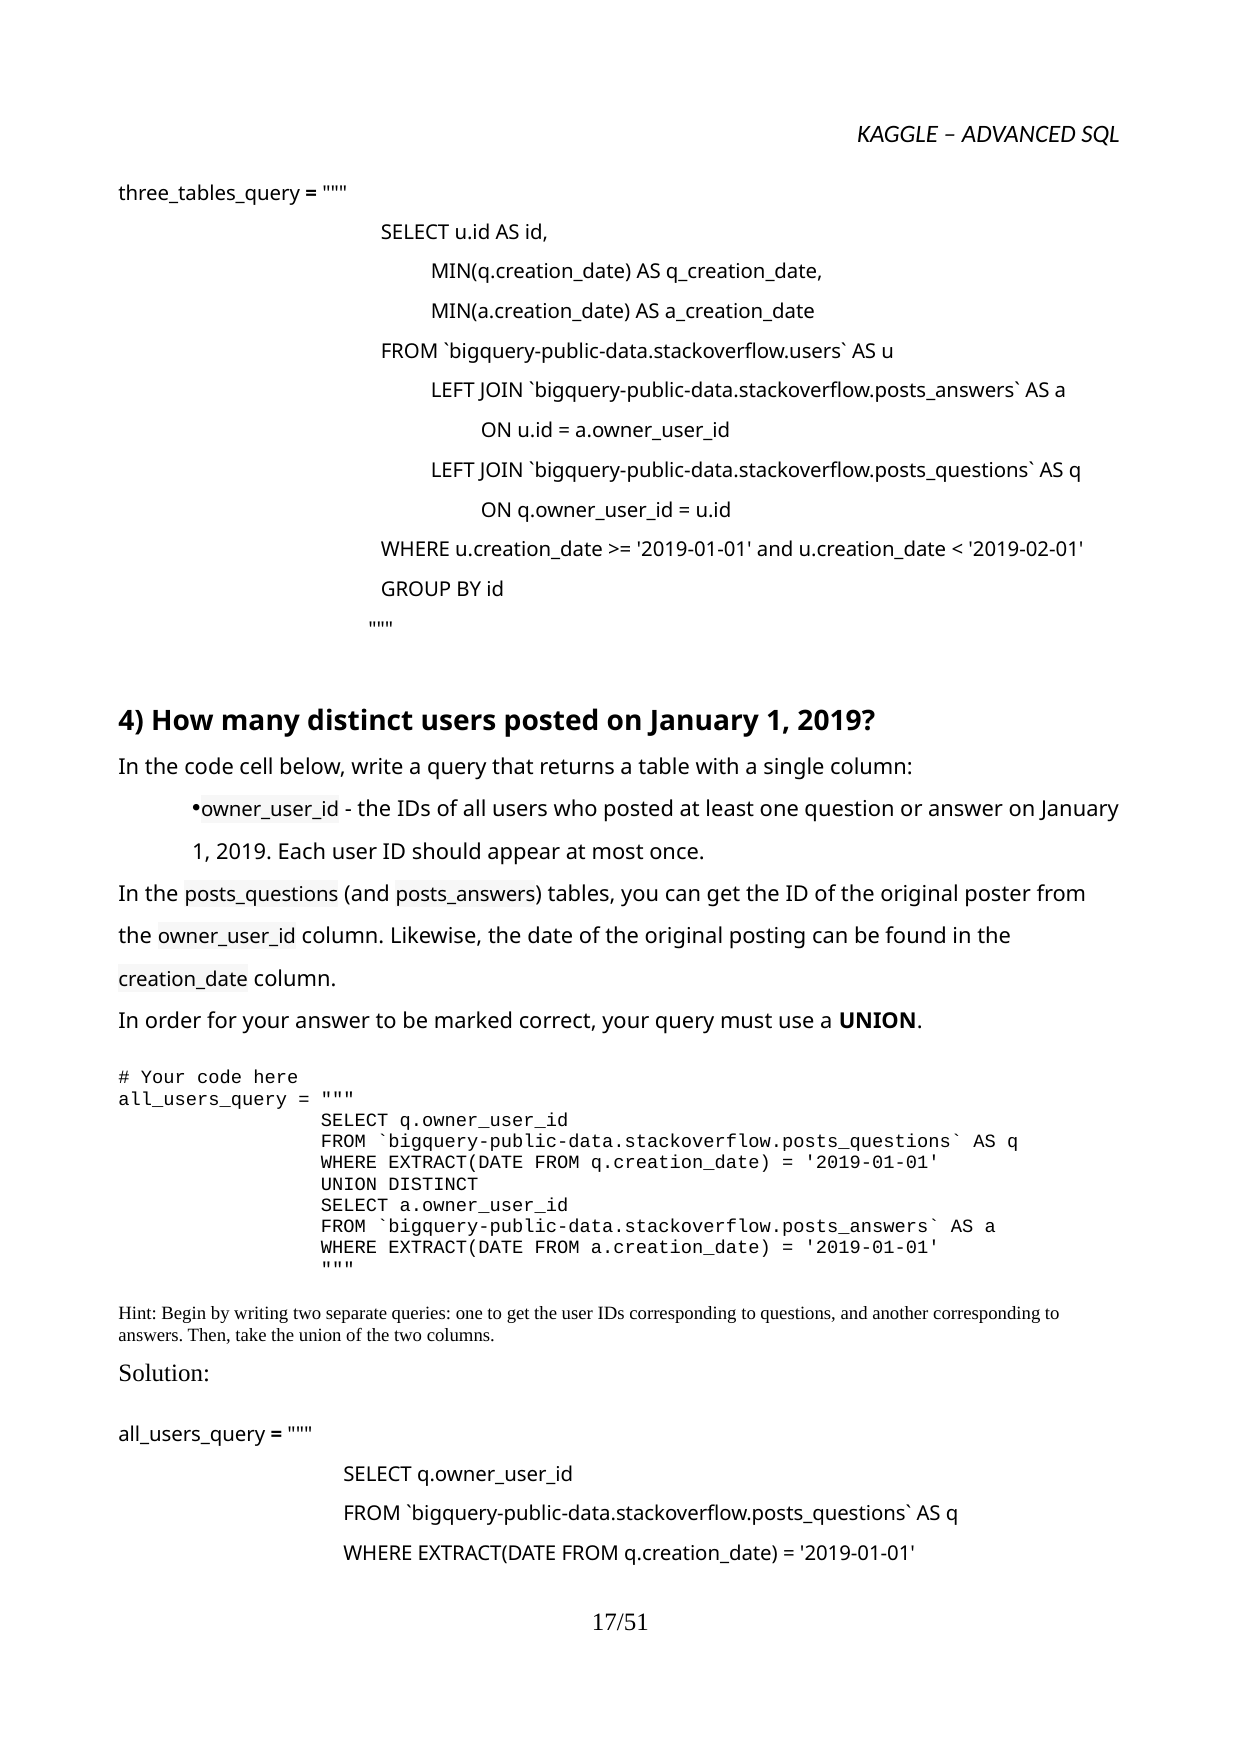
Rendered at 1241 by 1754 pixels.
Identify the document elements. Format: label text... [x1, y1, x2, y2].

text FROM `bigquery-public-data.stackoverflow.posts_answers` AS a [118, 1217, 1122, 1238]
text FROM `bigquery-public-data.stackoverflow.posts_questions` AS q [118, 1132, 1122, 1153]
text WHERE EXTRACT(DATE FROM a.creation_date) = '2019-01-01' [118, 1238, 1122, 1259]
text SELECT a.owner_user_id [118, 1196, 1122, 1217]
text """ [118, 614, 1122, 642]
text """ [118, 1259, 1122, 1281]
text SELECT q.owner_user_id [118, 1111, 1122, 1132]
subtitle 4) How many distinct users posted on January 1, 2019? [118, 700, 1122, 738]
text all_users_query = """ [118, 1089, 1122, 1111]
text WHERE EXTRACT(DATE FROM q.creation_date) = '2019-01-01' [118, 1153, 1122, 1174]
text FROM `bigquery-public-data.stackoverflow.posts_questions` AS q [118, 1499, 1122, 1527]
text MIN(q.creation_date) AS q_creation_date, [118, 257, 1122, 285]
text In the posts_questions (and posts_answers) tables, you can get the ID of the original poster from the owner_user_id column. Likewise, the date of the original posting can be found in the creation_date column. [118, 878, 1122, 992]
text Solution: [118, 1358, 1122, 1386]
text In order for your answer to be marked correct, your query must use a UNION. [118, 1005, 1122, 1034]
text WHERE EXTRACT(DATE FROM q.creation_date) = '2019-01-01' [118, 1539, 1122, 1567]
text FROM `bigquery-public-data.stackoverflow.users` AS u [118, 336, 1122, 364]
text ON u.id = a.owner_user_id [118, 416, 1122, 444]
text UNION DISTINCT [118, 1174, 1122, 1196]
text In the code cell below, write a query that returns a table with a single column: [118, 751, 1122, 781]
text SELECT u.id AS id, [118, 217, 1122, 245]
text MIN(a.creation_date) AS a_creation_date [118, 297, 1122, 325]
text # Your code here [118, 1068, 1122, 1089]
text three_tables_query = """ [118, 178, 1122, 206]
text GROUP BY id [118, 574, 1122, 603]
text all_users_query = """ [118, 1420, 1122, 1448]
text WHERE u.creation_date >= '2019-01-01' and u.creation_date < '2019-02-01' [118, 535, 1122, 563]
list owner_user_id - the IDs of all users who posted at least one question or answer on January 1, 2019. Each user ID should appear at most once. [118, 793, 1122, 865]
text ON q.owner_user_id = u.id [118, 495, 1122, 523]
text LEFT JOIN `bigquery-public-data.stackoverflow.posts_answers` AS a [118, 376, 1122, 404]
text SELECT q.owner_user_id [118, 1459, 1122, 1487]
text Hint: Begin by writing two separate queries: one to get the user IDs corresponding to questions, and another corresponding to answers. Then, take the union of the two columns. [118, 1302, 1122, 1345]
text LEFT JOIN `bigquery-public-data.stackoverflow.posts_questions` AS q [118, 456, 1122, 483]
